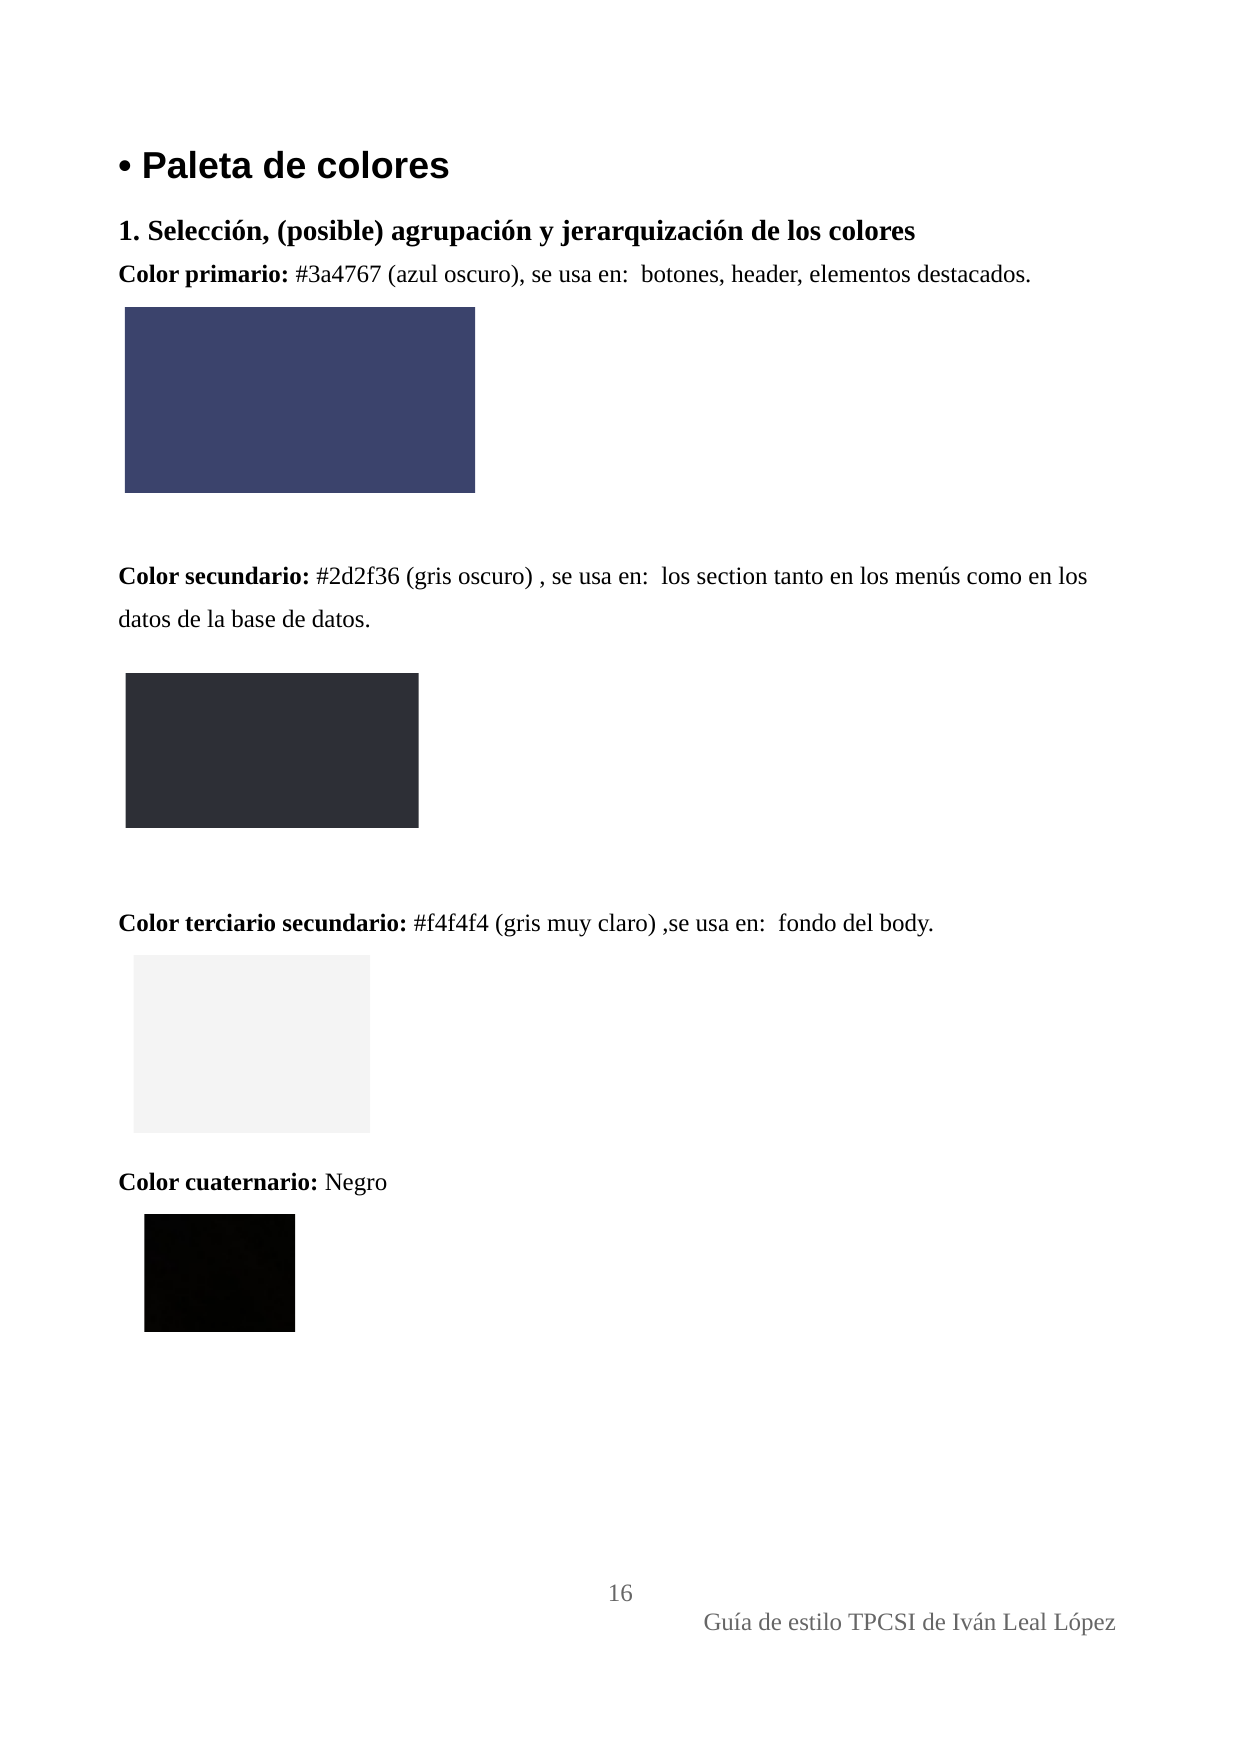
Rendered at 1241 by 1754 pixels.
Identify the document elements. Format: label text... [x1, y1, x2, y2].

subtitle 1. Selección, (posible) agrupación y jerarquización de los colores [118, 213, 1122, 247]
text Color cuaternario: Negro [118, 1167, 1122, 1195]
text Color terciario secundario: #f4f4f4 (gris muy claro) ,se usa en: fondo del body. [118, 865, 1122, 937]
picture [133, 955, 371, 1133]
subtitle • Paleta de colores [118, 143, 1122, 186]
text Color secundario: #2d2f36 (gris oscuro) , se usa en: los section tanto en los menús como en los datos de la base de datos. [118, 561, 1122, 633]
picture [124, 307, 476, 493]
picture [144, 1214, 296, 1332]
picture [125, 673, 419, 828]
text Color primario: #3a4767 (azul oscuro), se usa en: botones, header, elementos destacados. [118, 259, 1122, 288]
